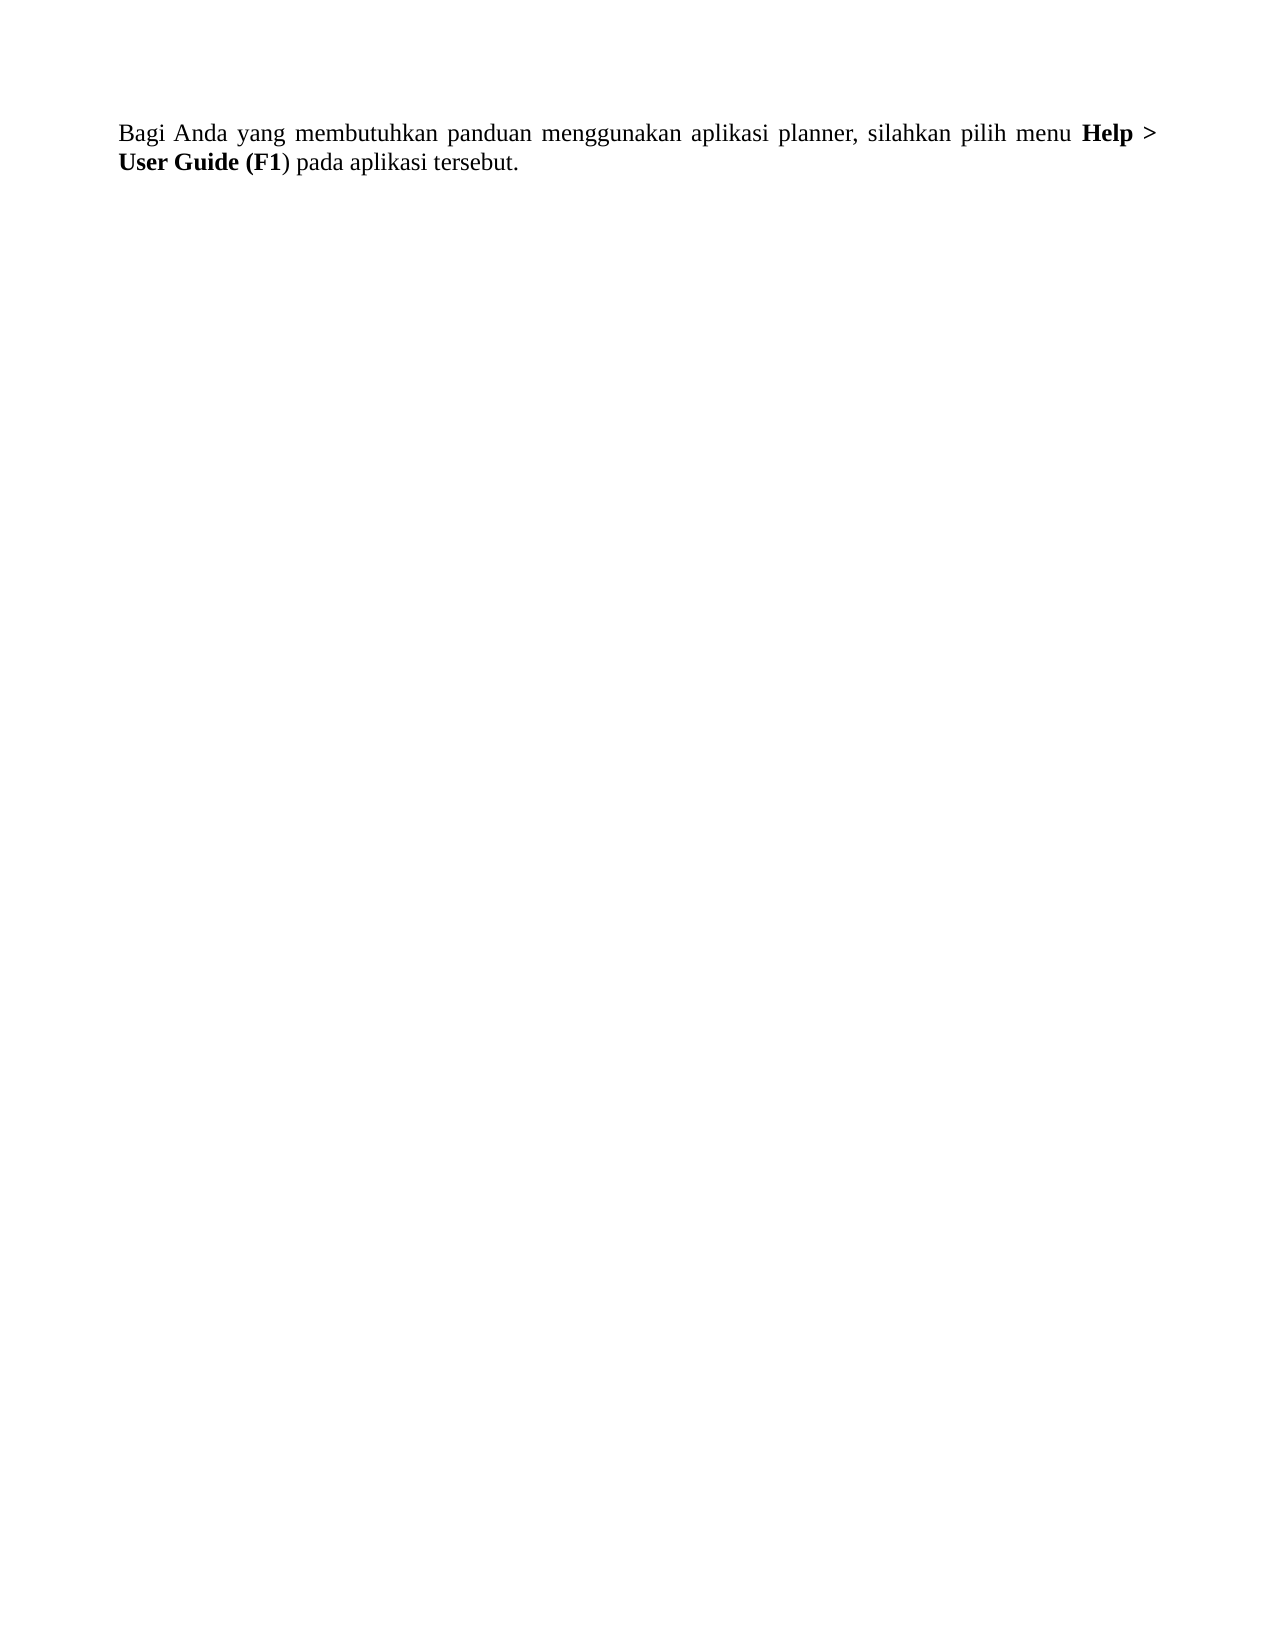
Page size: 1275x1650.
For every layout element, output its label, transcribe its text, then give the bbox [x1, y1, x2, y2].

text Bagi Anda yang membutuhkan panduan menggunakan aplikasi planner, silahkan pilih menu Help > User Guide (F1) pada aplikasi tersebut. [118, 118, 1157, 176]
